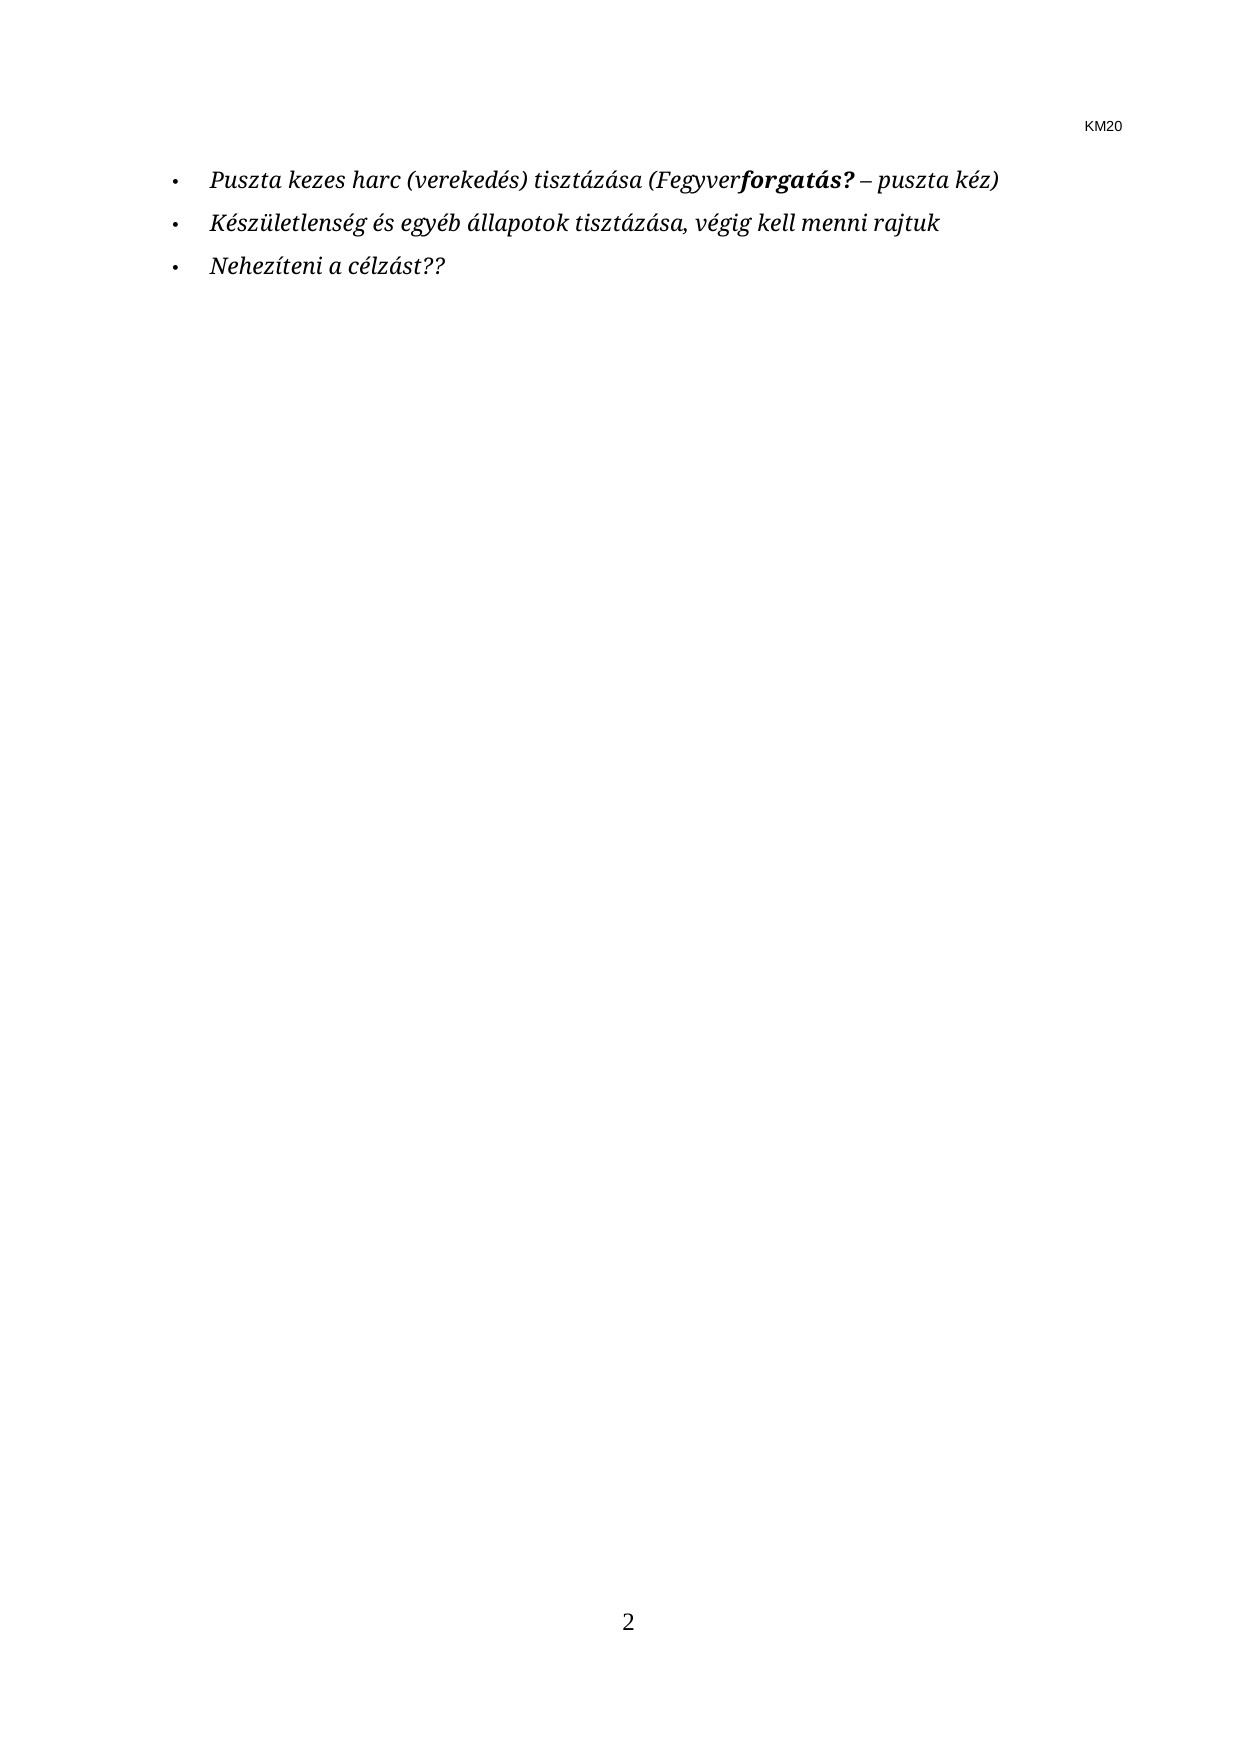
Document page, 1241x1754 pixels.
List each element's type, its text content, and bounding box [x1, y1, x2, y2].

list Puszta kezes harc (verekedés) tisztázása (Fegyverforgatás? – puszta kéz) [172, 164, 1122, 195]
list Készületlenség és egyéb állapotok tisztázása, végig kell menni rajtuk [172, 207, 1122, 238]
list Nehezíteni a célzást?? [172, 250, 1122, 281]
